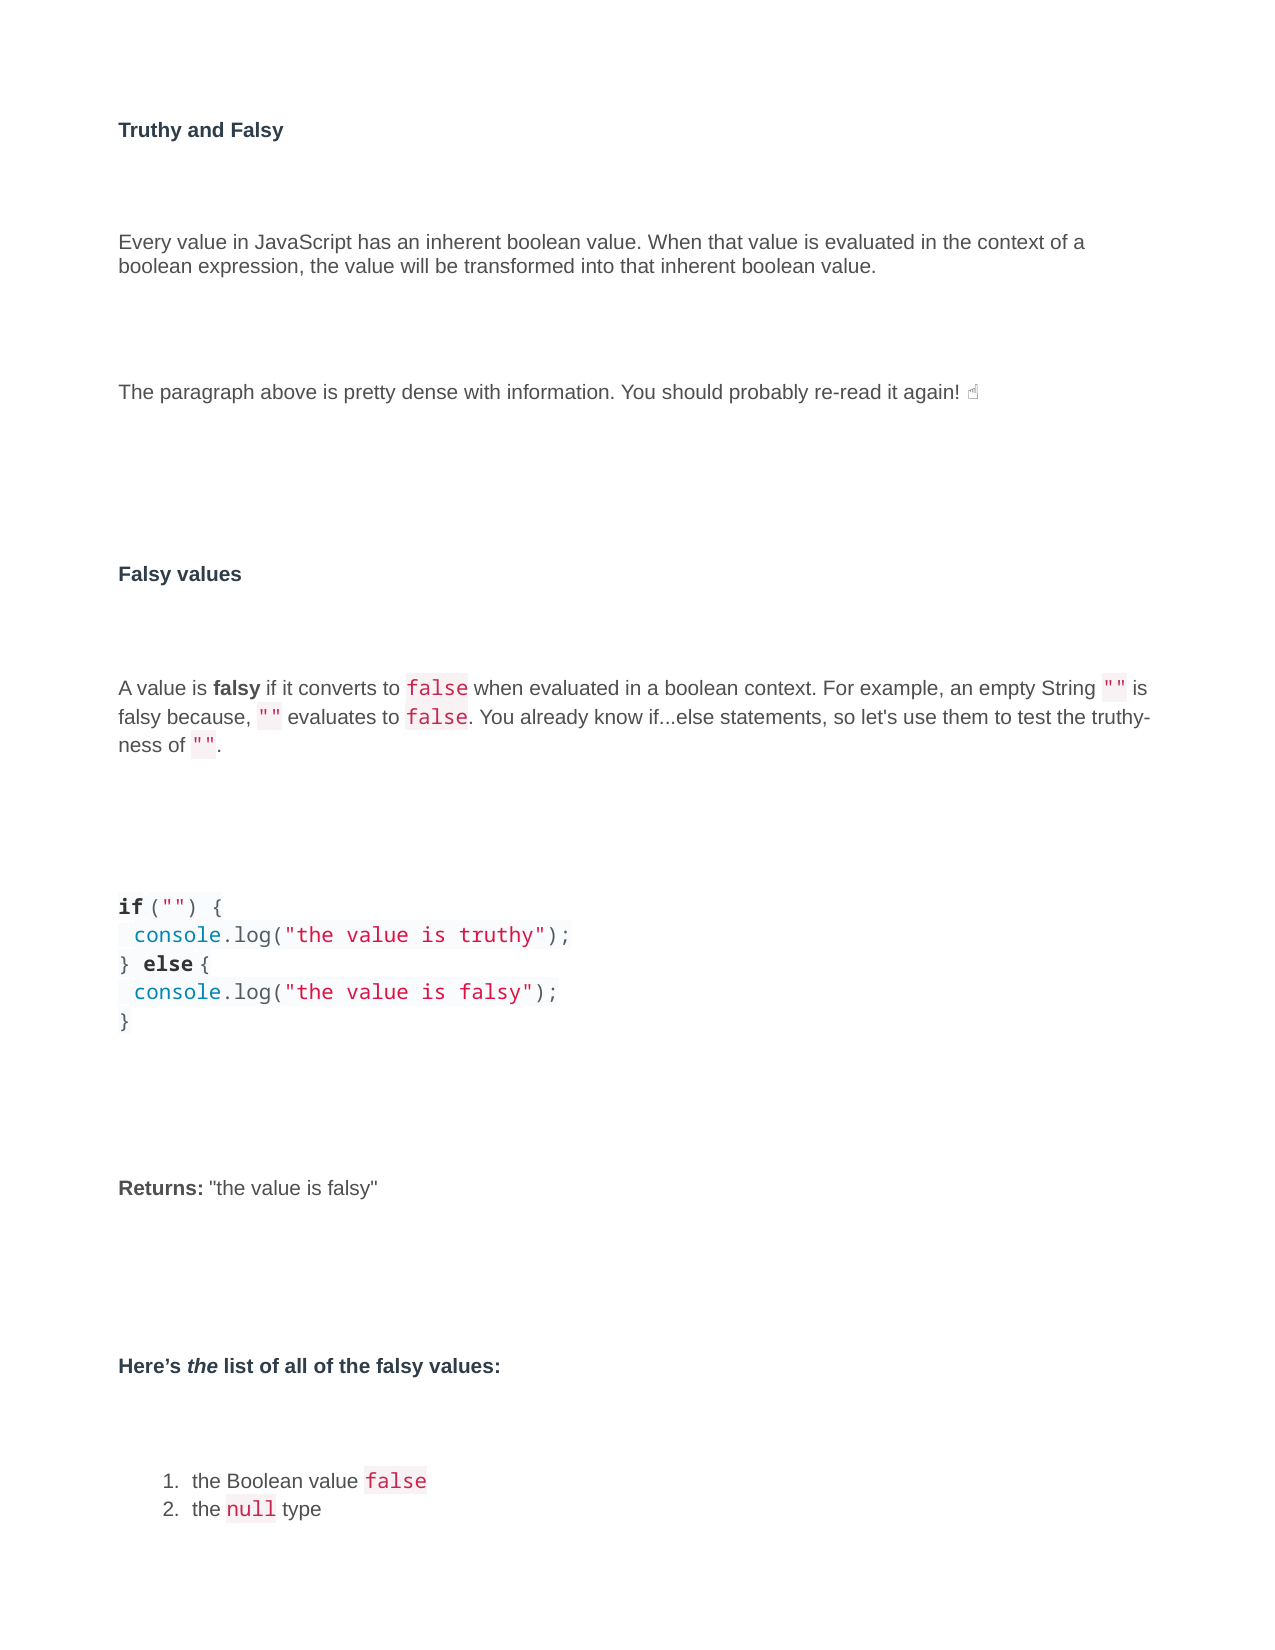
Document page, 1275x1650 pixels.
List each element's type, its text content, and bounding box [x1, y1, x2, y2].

list the Boolean value false [162, 1466, 1157, 1494]
subtitle Truthy and Falsy [118, 118, 1157, 142]
subtitle Falsy values [118, 562, 1157, 586]
text if ("") { console.log("the value is truthy"); } else { console.log("the value is falsy"); } [118, 892, 1157, 1034]
text A value is falsy if it converts to false when evaluated in a boolean context. For example, an empty String "" is falsy because, "" evaluates to false. You already know if...else statements, so let's use them to test the truthy-ness of "". [118, 673, 1157, 759]
text Every value in JavaScript has an inherent boolean value. When that value is evaluated in the context of a boolean expression, the value will be transformed into that inherent boolean value. [118, 229, 1157, 277]
text The paragraph above is pretty dense with information. You should probably re-read it again! ☝️ [118, 379, 1157, 403]
subtitle Here’s the list of all of the falsy values: [118, 1354, 1157, 1378]
text Returns: "the value is falsy" [118, 1176, 1157, 1200]
list the null type [162, 1494, 1157, 1523]
